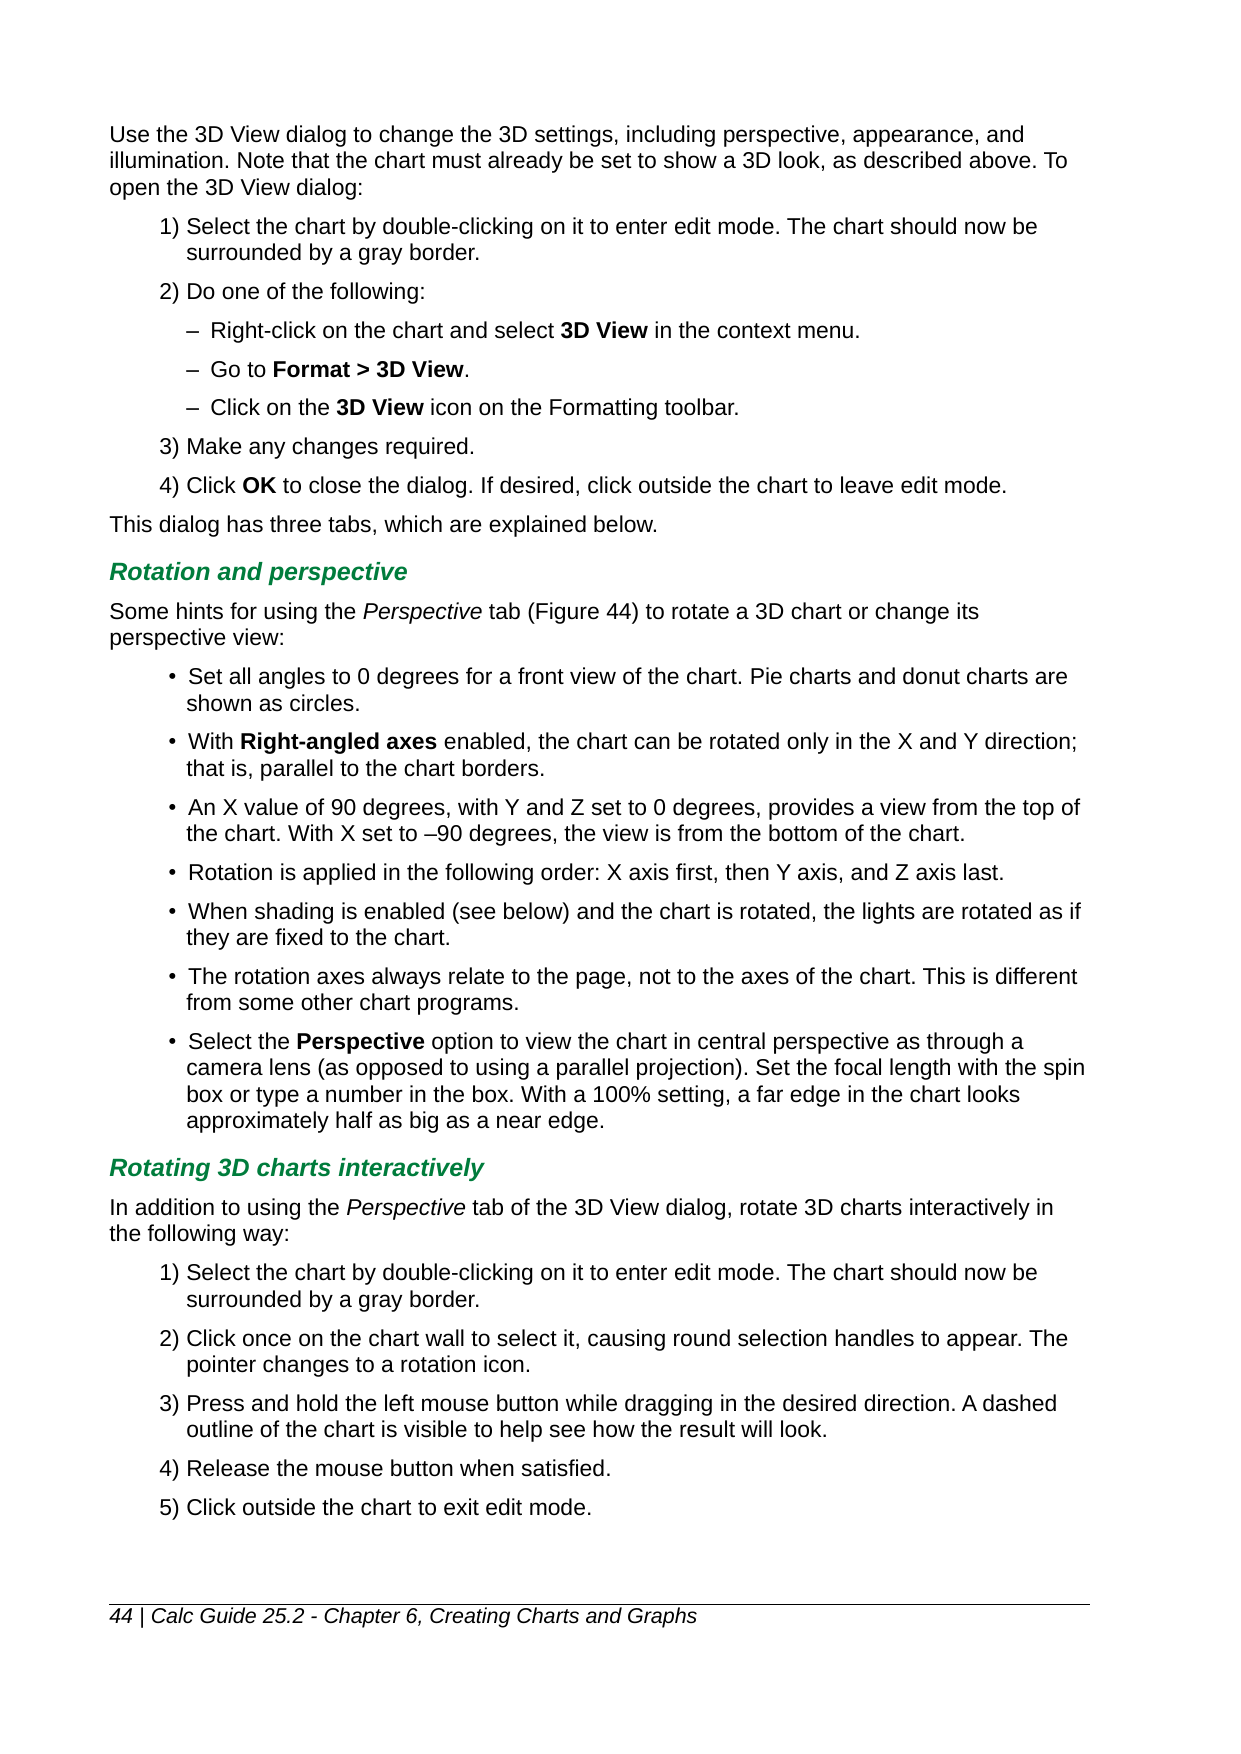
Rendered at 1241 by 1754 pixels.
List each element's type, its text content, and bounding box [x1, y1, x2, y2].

subtitle Rotating 3D charts interactively [109, 1153, 1090, 1182]
list Select the chart by double-clicking on it to enter edit mode. The chart should now be surrounded by a gray border. [186, 213, 1090, 265]
list Release the mouse button when satisfied. [186, 1455, 1090, 1481]
list With Right-angled axes enabled, the chart can be rotated only in the X and Y direction; that is, parallel to the chart borders. [168, 728, 1090, 781]
list Press and hold the left mouse button while dragging in the desired direction. A dashed outline of the chart is visible to help see how the result will look. [186, 1390, 1090, 1442]
list Rotation is applied in the following order: X axis first, then Y axis, and Z axis last. [168, 859, 1090, 885]
list Do one of the following: [186, 278, 1090, 304]
list Some hints for using the Perspective tab (Figure 44) to rotate a 3D chart or change its perspective view: [109, 598, 1090, 651]
list Click once on the chart wall to select it, causing round selection handles to appear. The pointer changes to a rotation icon. [186, 1324, 1090, 1377]
list Right-click on the chart and select 3D View in the context menu. [186, 317, 1090, 343]
list In addition to using the Perspective tab of the 3D View dialog, rotate 3D charts interactively in the following way: [109, 1194, 1090, 1247]
list Make any changes required. [186, 433, 1090, 459]
list The rotation axes always relate to the page, not to the axes of the chart. This is different from some other chart programs. [168, 963, 1090, 1016]
list An X value of 90 degrees, with Y and Z set to 0 degrees, provides a view from the top of the chart. With X set to –90 degrees, the view is from the bottom of the chart. [168, 793, 1090, 846]
list Select the Perspective option to view the chart in central perspective as through a camera lens (as opposed to using a parallel projection). Set the focal length with the spin box or type a number in the box. With a 100% setting, a far edge in the chart looks approximately half as big as a near edge. [168, 1028, 1090, 1133]
subtitle Rotation and perspective [109, 557, 1090, 586]
list When shading is enabled (see below) and the chart is rotated, the lights are rotated as if they are fixed to the chart. [168, 898, 1090, 950]
list Click outside the chart to exit edit mode. [186, 1494, 1090, 1520]
list Select the chart by double-clicking on it to enter edit mode. The chart should now be surrounded by a gray border. [186, 1259, 1090, 1312]
list Click OK to close the dialog. If desired, click outside the chart to leave edit mode. [186, 472, 1090, 498]
list Click on the 3D View icon on the Formatting toolbar. [186, 394, 1090, 421]
list Go to Format > 3D View. [186, 356, 1090, 382]
text This dialog has three tabs, which are explained below. [109, 511, 1090, 537]
list Set all angles to 0 degrees for a front view of the chart. Pie charts and donut charts are shown as circles. [168, 663, 1090, 716]
list Use the 3D View dialog to change the 3D settings, including perspective, appearance, and illumination. Note that the chart must already be set to show a 3D look, as described above. To open the 3D View dialog: [109, 121, 1090, 200]
